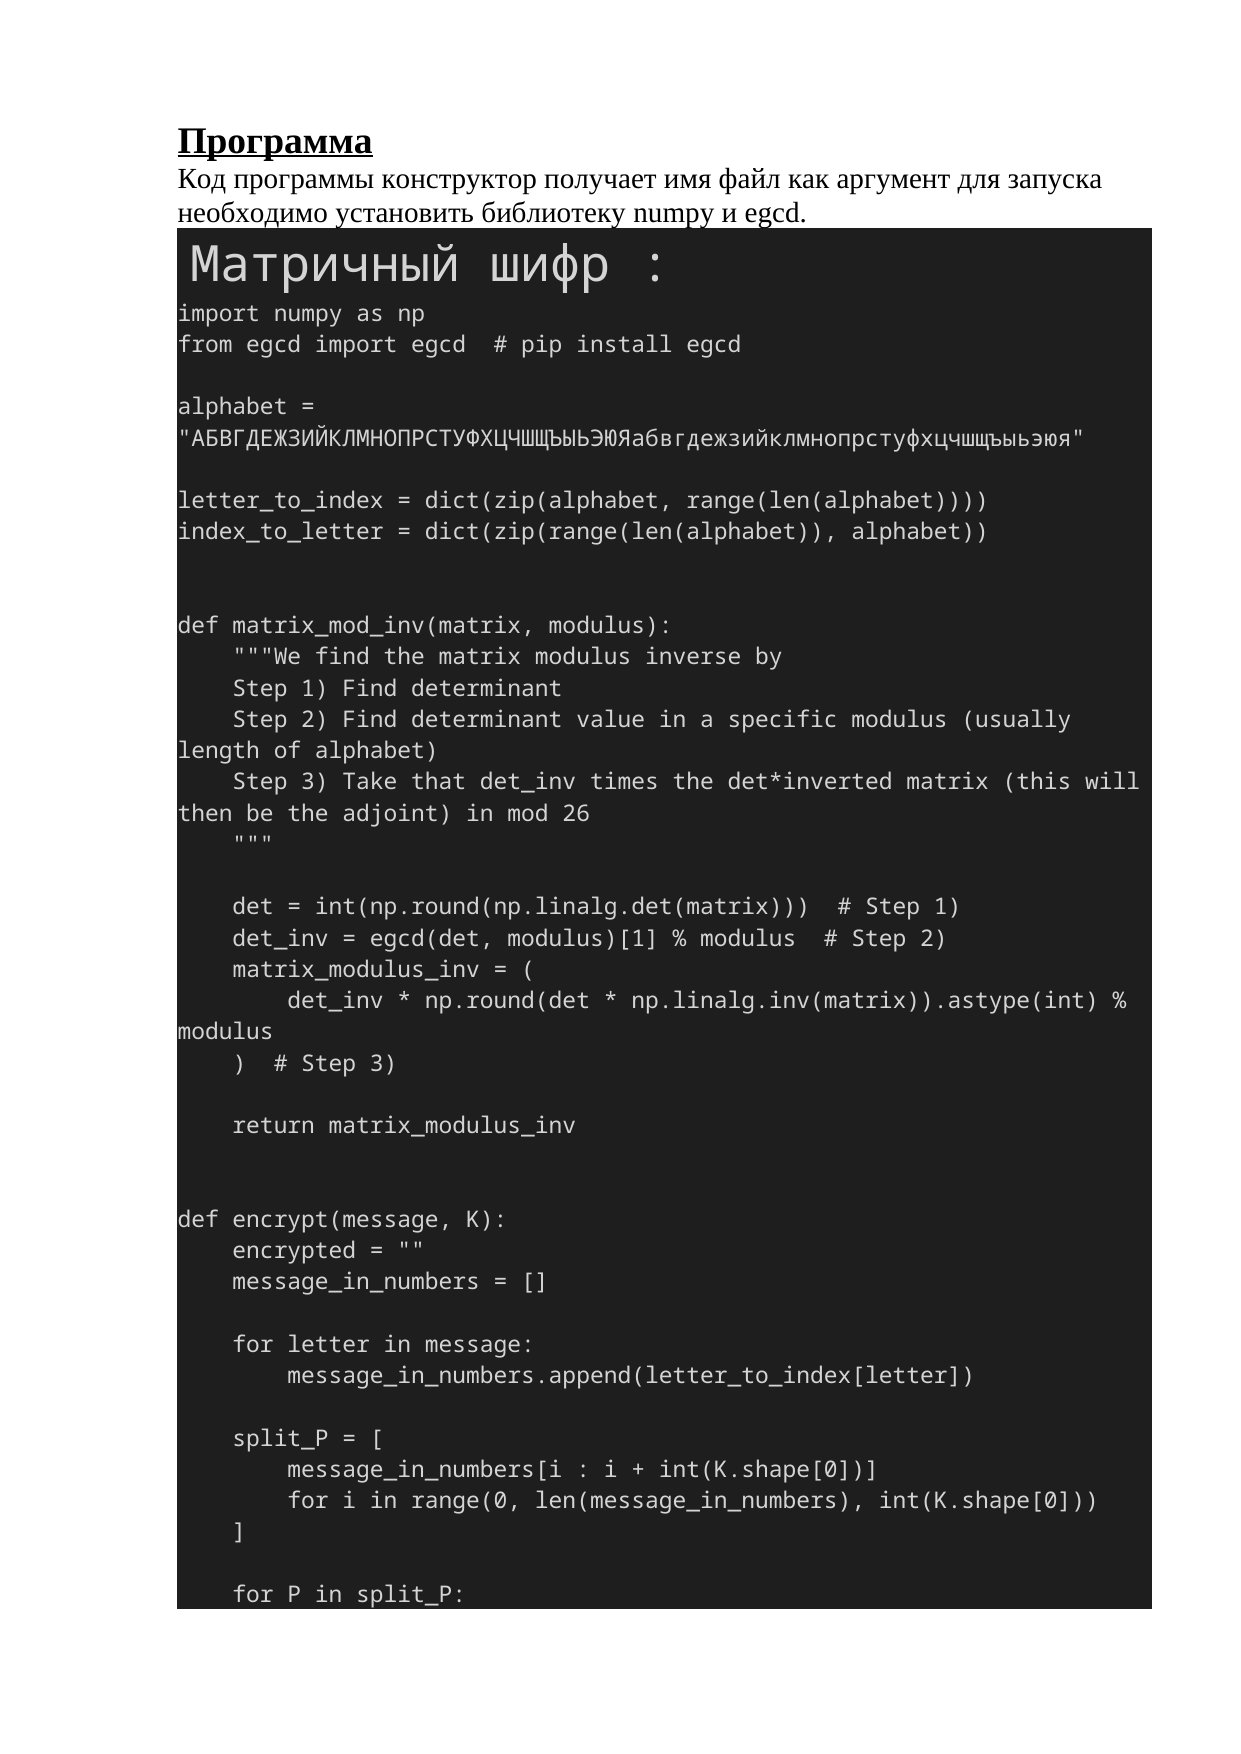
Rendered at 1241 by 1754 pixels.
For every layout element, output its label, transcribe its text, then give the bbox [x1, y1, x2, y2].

text matrix_modulus_inv = ( [177, 953, 1152, 984]
text from egcd import egcd # pip install egcd [177, 328, 1152, 359]
text det = int(np.round(np.linalg.det(matrix))) # Step 1) [177, 890, 1152, 921]
text ) # Step 3) [177, 1046, 1152, 1078]
text message_in_numbers = [] [177, 1265, 1152, 1296]
text Step 3) Take that det_inv times the det*inverted matrix (this will then be the adjoint) in mod 26 [177, 765, 1152, 828]
text for letter in message: [177, 1328, 1152, 1359]
text letter_to_index = dict(zip(alphabet, range(len(alphabet)))) [177, 484, 1152, 515]
text ] [177, 1515, 1152, 1546]
text def matrix_mod_inv(matrix, modulus): [177, 609, 1152, 640]
text import numpy as np [177, 296, 1152, 328]
text index_to_letter = dict(zip(range(len(alphabet)), alphabet)) [177, 515, 1152, 546]
text """ [177, 828, 1152, 859]
text for i in range(0, len(message_in_numbers), int(K.shape[0])) [177, 1484, 1152, 1515]
text def encrypt(message, K): [177, 1203, 1152, 1234]
text Код программы конструктор получает имя файл как аргумент для запуска необходимо установить библиотеку numpy и egcd. [177, 161, 1152, 228]
text Step 1) Find determinant [177, 671, 1152, 703]
text message_in_numbers[i : i + int(K.shape[0])] [177, 1453, 1152, 1484]
text Step 2) Find determinant value in a specific modulus (usually length of alphabet) [177, 703, 1152, 765]
text encrypted = "" [177, 1234, 1152, 1265]
text for P in split_P: [177, 1578, 1152, 1609]
text det_inv * np.round(det * np.linalg.inv(matrix)).astype(int) % modulus [177, 984, 1152, 1046]
text det_inv = egcd(det, modulus)[1] % modulus # Step 2) [177, 921, 1152, 953]
text """We find the matrix modulus inverse by [177, 640, 1152, 671]
text alphabet = "АБВГДЕЖЗИЙКЛМНОПРСТУФХЦЧШЩЪЫЬЭЮЯабвгдежзийклмнопрстуфхцчшщъыьэюя" [177, 390, 1152, 453]
text Программа [177, 118, 1152, 161]
text message_in_numbers.append(letter_to_index[letter]) [177, 1359, 1152, 1390]
text Матричный шифр : [177, 228, 1152, 296]
text return matrix_modulus_inv [177, 1109, 1152, 1140]
text split_P = [ [177, 1421, 1152, 1453]
